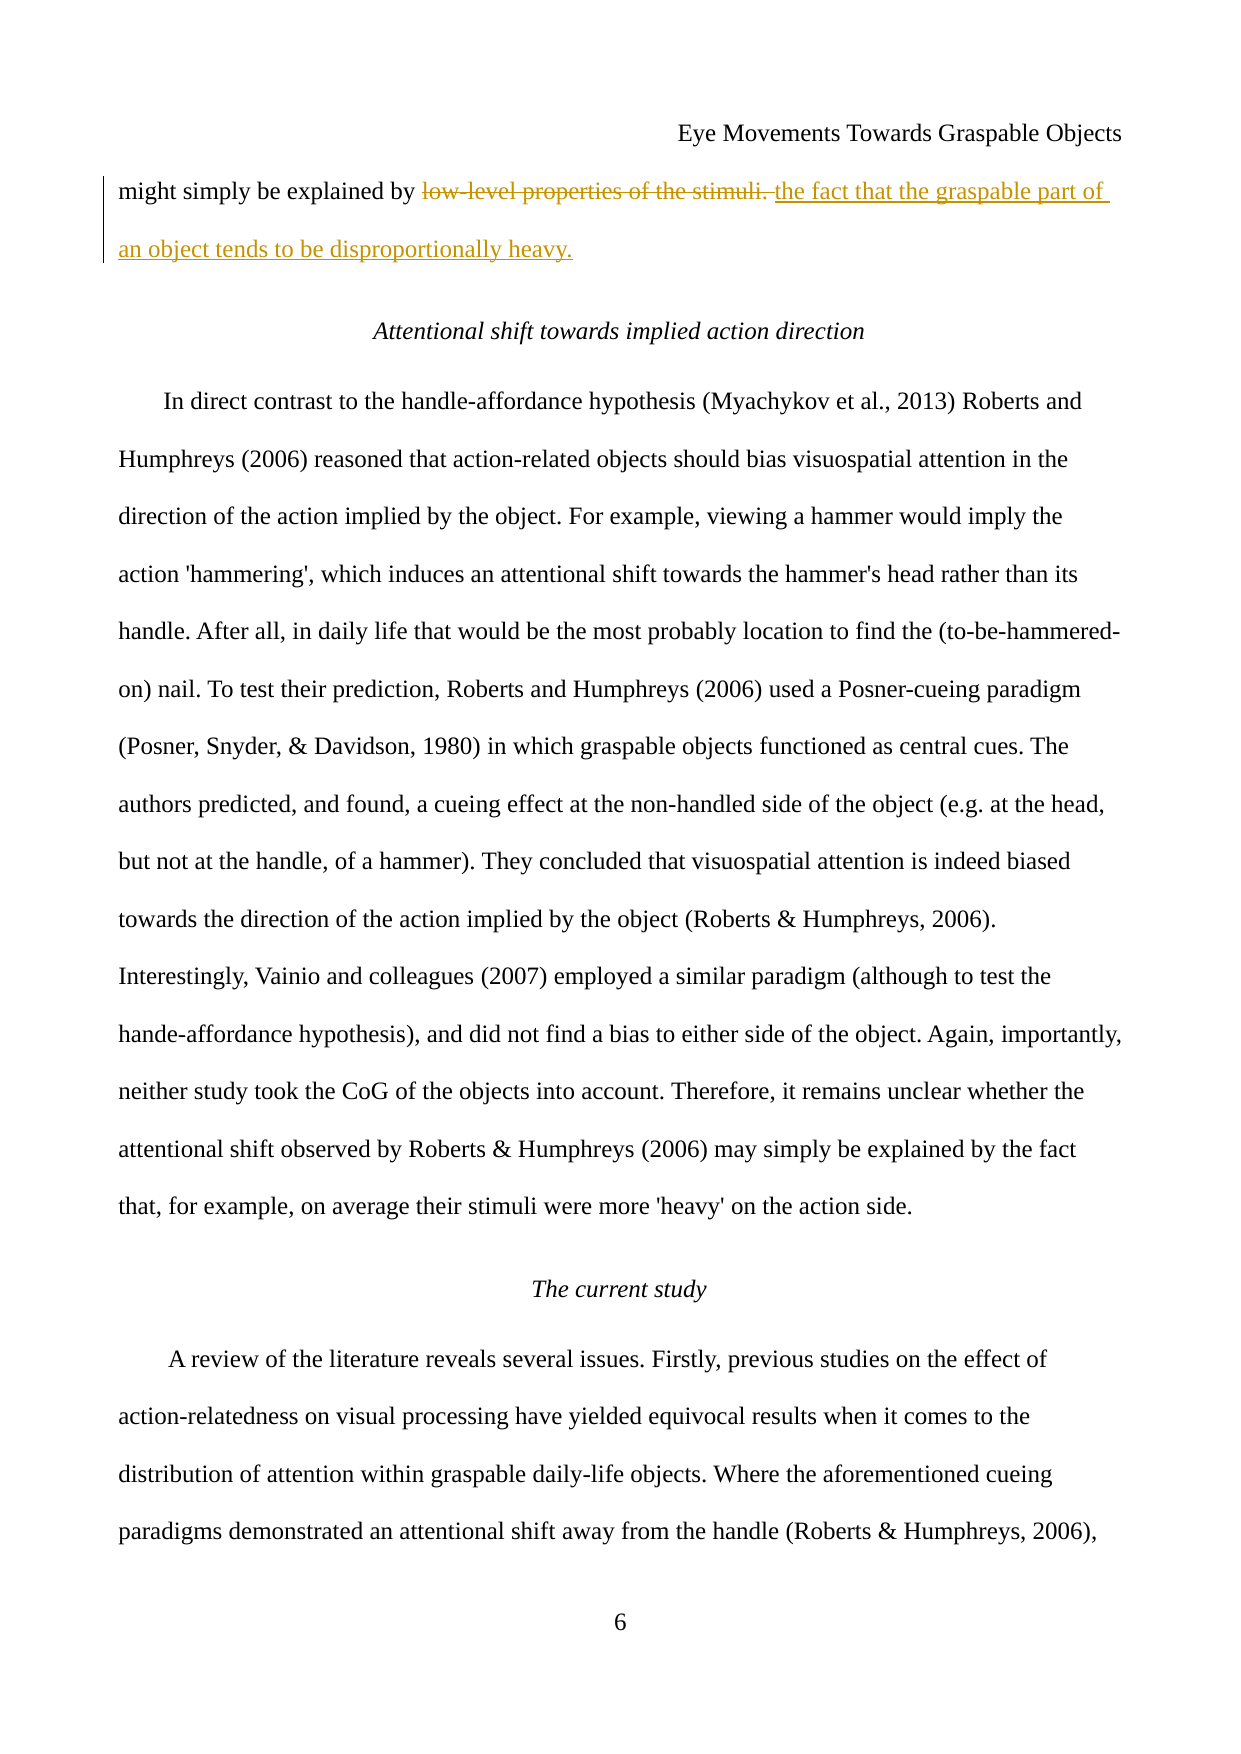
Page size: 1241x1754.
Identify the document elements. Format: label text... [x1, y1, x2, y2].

text According to Gibson (1979) people observe objects in terms of their potential usage. He coined the term affordances to refer to the action possibilities offered by the environment (Gibson, 1977; for recent perspectives see Tucker & Ellis, 1998). To investigate this, Handy and colleagues (2003) presented two objects, one graspable, and one non-graspable, bilaterally and asked participants to indicate over which of the two a target was superimposed. They found that the event-related-potential component P1, which is assumed to reflect enhanced visual processing for attended locations (Clark & Hillyard, 1996), was larger if the target was superimposed over a graspable compared to a non-graspable object. From this finding, the authors concluded that action-related objects capture attention (2003), in line with Gibson's (REF) theory of affordances. In a related study, Myachykov and colleagues (2013) measured eye movements while participants viewed and categorised graspable objects. They found that participants spent proportionally more time looking at an object's handle than at other parts, even though the (location of the) handle was irrelevant for the task. From these results, the authors concluded that an object's graspable part automatically captures visuospatial attention (Myachykov et al., 2013). Phrased differently, previous research suggests that attention is biased towards graspable objects over non-graspable objects (Handy et al., 2003), and that attention is biased towards graspable parts within graspable objects (Myachykov et al., 2013). However, again, it is important to note that the CoG of the objects was not taken into account. Therefore, it remains unclear whether the observed tendency to look at an object's handle might simply be explained by the fact that the graspable part of an object tends to be disproportionally heavy. [118, 176, 1122, 263]
text A review of the literature reveals several issues. Firstly, previous studies on the effect of action-relatedness on visual processing have yielded equivocal results when it comes to the distribution of attention within graspable daily-life objects. Where the aforementioned cueing paradigms demonstrated an attentional shift away from the handle (Roberts & Humphreys, 2006), [118, 1344, 1122, 1545]
text In direct contrast to the handle-affordance hypothesis (Myachykov et al., 2013) Roberts and Humphreys (2006) reasoned that action-related objects should bias visuospatial attention in the direction of the action implied by the object. For example, viewing a hammer would imply the action 'hammering', which induces an attentional shift towards the hammer's head rather than its handle. After all, in daily life that would be the most probably location to find the (to-be-hammered-on) nail. To test their prediction, Roberts and Humphreys (2006) used a Posner-cueing paradigm (Posner, Snyder, & Davidson, 1980) in which graspable objects functioned as central cues. The authors predicted, and found, a cueing effect at the non-handled side of the object (e.g. at the head, but not at the handle, of a hammer). They concluded that visuospatial attention is indeed biased towards the direction of the action implied by the object (Roberts & Humphreys, 2006). Interestingly, Vainio and colleagues (2007) employed a similar paradigm (although to test the hande-affordance hypothesis), and did not find a bias to either side of the object. Again, importantly, neither study took the CoG of the objects into account. Therefore, it remains unclear whether the attentional shift observed by Roberts & Humphreys (2006) may simply be explained by the fact that, for example, on average their stimuli were more 'heavy' on the action side. [118, 386, 1122, 1220]
subtitle Attentional shift towards implied action direction [118, 316, 1122, 345]
subtitle The current study [118, 1274, 1122, 1303]
